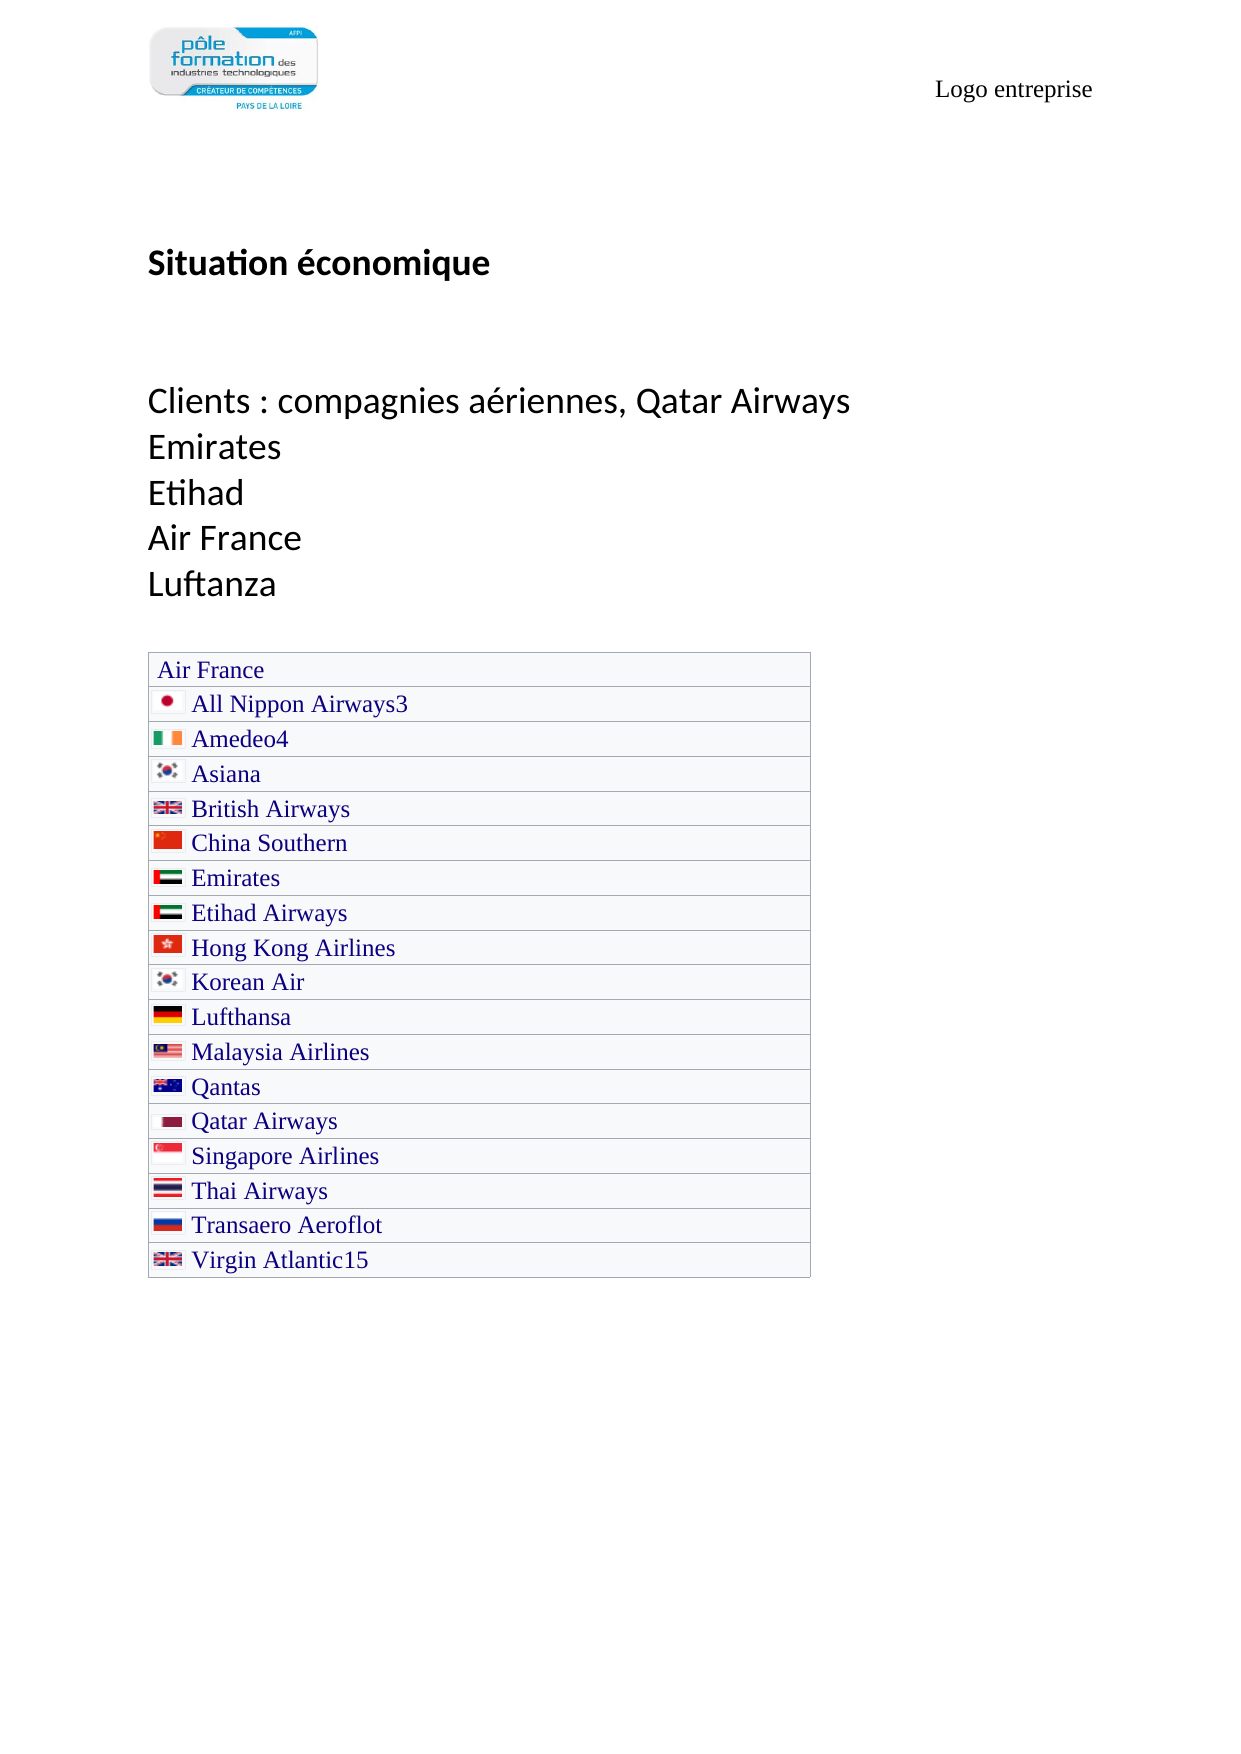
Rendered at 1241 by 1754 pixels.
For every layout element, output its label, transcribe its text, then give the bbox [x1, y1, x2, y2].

text Emirates [148, 423, 1093, 468]
picture [153, 731, 182, 745]
table_header Air France [149, 653, 810, 686]
picture [153, 935, 182, 953]
picture [153, 1252, 182, 1266]
table_cell China Southern [149, 826, 810, 860]
table_cell Emirates [149, 861, 810, 895]
picture [153, 801, 182, 814]
picture [153, 1079, 182, 1092]
table_cell Singapore Airlines [149, 1139, 810, 1173]
table_cell All Nippon Airways3 [149, 687, 810, 721]
picture [153, 1006, 182, 1023]
table_cell Qatar Airways [149, 1104, 810, 1138]
table_cell Amedeo4 [149, 722, 810, 756]
text Situation économique [148, 239, 1093, 285]
picture [153, 870, 182, 884]
table_cell Thai Airways [149, 1174, 810, 1207]
table_cell Transaero Aeroflot [149, 1209, 810, 1242]
picture [153, 692, 182, 710]
text Etihad [148, 468, 1093, 514]
picture [153, 762, 182, 780]
table_cell Korean Air [149, 965, 810, 999]
table_cell Lufthansa [149, 1000, 810, 1034]
picture [153, 1178, 182, 1197]
picture [153, 1213, 182, 1231]
table_cell Malaysia Airlines [149, 1035, 810, 1068]
picture [147, 25, 319, 112]
table_cell Virgin Atlantic15 [149, 1243, 810, 1277]
text Luftanza [148, 560, 1093, 606]
table_cell Qantas [149, 1070, 810, 1103]
picture [153, 905, 182, 919]
text Air France [148, 514, 1093, 560]
picture [153, 1044, 182, 1058]
table_cell Asiana [149, 757, 810, 791]
picture [153, 1143, 182, 1162]
text Clients : compagnies aériennes, Qatar Airways [148, 377, 1093, 423]
picture [153, 1117, 182, 1127]
picture [153, 831, 182, 849]
table_cell Etihad Airways [149, 896, 810, 929]
table_cell Hong Kong Airlines [149, 931, 810, 964]
table_cell British Airways [149, 792, 810, 825]
picture [153, 970, 182, 988]
